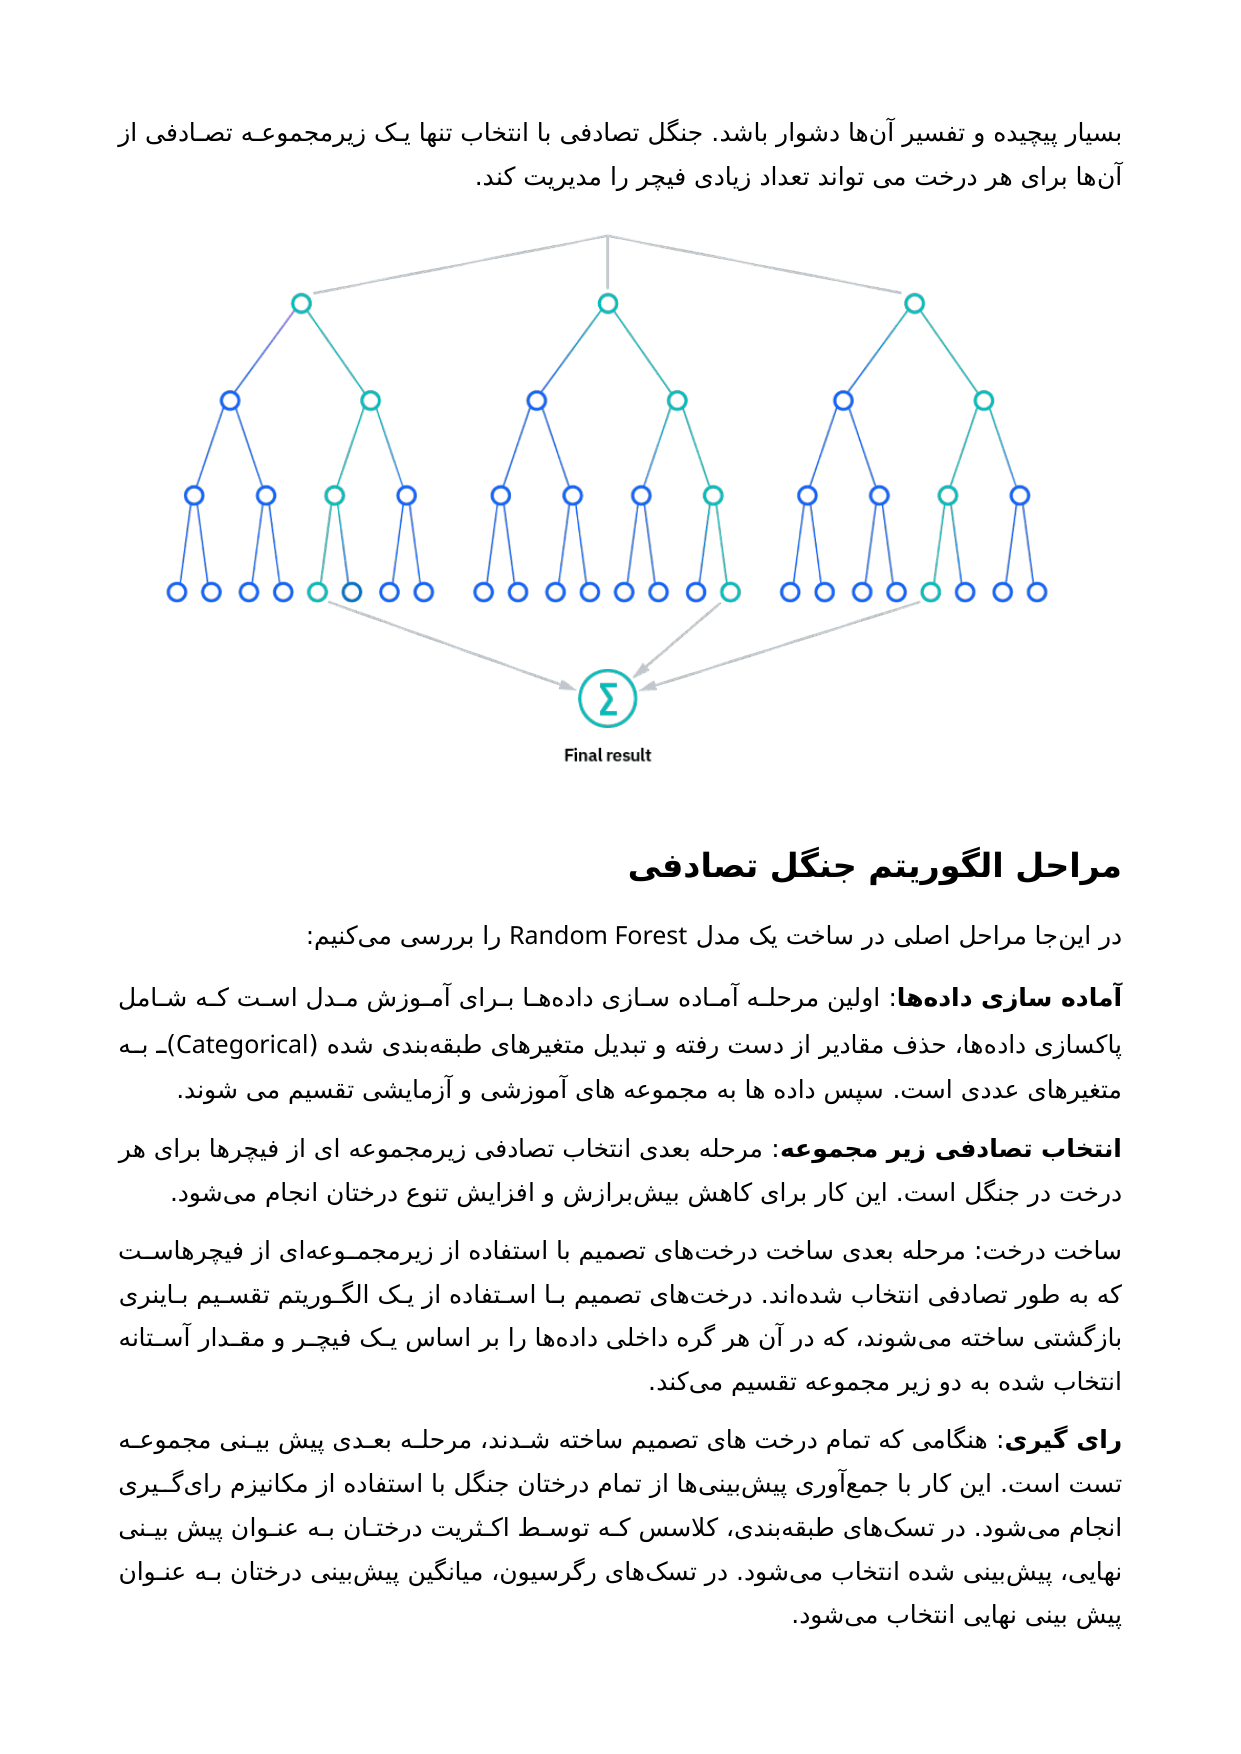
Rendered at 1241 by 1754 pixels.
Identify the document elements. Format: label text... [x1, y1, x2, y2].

text Random Forest به چند دلیل بهتر از درخت تصمیم است. اول، درختان تصمیم مستعد مشکل بیش‌برازش هستند، به خصوص زمانی که مجموعه داده پیچیده یا پر نویز باشد. جنگل تصادفی با ترکیب پیش‌بینی‌های درختان تصمیم‌گیری چندگانه، مشکل بیش‌برازش را کاهش می‌دهد. دوم، درخت‌های تصمیم به ساختار داده‌های آموزشی بسیار حساس هستند، که می‌تواند منجر به ساخت درخت‌های مختلف برای زیر مجموعه‌های مختلف داده شود. جنگل تصادفی با استفاده از زیرمجموعه های تصادفی داده‌ها و فیچرهای آموزشی این تنوع را کاهش می‌دهد. در نهایت، درخت‌های تصمیم زمانی که فیچرهای ورودی زیادی وجود دارد، مؤثر نیستند، زیرا ممکن است بسیار پیچیده و تفسیر آن‌ها دشوار باشد. جنگل تصادفی با انتخاب تنها یک زیرمجموعه تصادفی از آن‌ها برای هر درخت می تواند تعداد زیادی فیچر را مدیریت کند. [118, 118, 1122, 191]
text آماده سازی داده‌ها: اولین مرحله آماده سازی داده‌ها برای آموزش مدل است که شامل پاکسازی داده‌ها، حذف مقادیر از دست رفته و تبدیل متغیرهای طبقه‌بندی شده (Categorical) به متغیرهای عددی است. سپس داده ها به مجموعه های آموزشی و آزمایشی تقسیم می شوند. [118, 983, 1122, 1105]
text انتخاب تصادفی زیر مجموعه: مرحله بعدی انتخاب تصادفی زیرمجموعه ای از فیچرها برای هر درخت در جنگل است. این کار برای کاهش بیش‌برازش و افزایش تنوع درختان انجام می‌شود. [118, 1134, 1122, 1207]
text در این‌جا مراحل اصلی در ساخت یک مدل Random Forest را بررسی می‌کنیم: [118, 918, 1122, 952]
subtitle مراحل الگوریتم جنگل تصادفی [118, 847, 1122, 886]
text ساخت درخت: مرحله بعدی ساخت درخت‌های تصمیم با استفاده از زیرمجموعه‌ای از فیچرهاست که به طور تصادفی انتخاب شده‌اند. درخت‌های تصمیم با استفاده از یک الگوریتم تقسیم باینری بازگشتی ساخته می‌شوند، که در آن هر گره داخلی داده‌ها را بر اساس یک فیچر و مقدار آستانه انتخاب شده به دو زیر مجموعه تقسیم می‌کند. [118, 1236, 1122, 1397]
picture [118, 220, 1099, 772]
text رای گیری: هنگامی که تمام درخت های تصمیم ساخته شدند، مرحله بعدی پیش بینی مجموعه تست است. این کار با جمع‌آوری پیش‌بینی‌ها از تمام درختان جنگل با استفاده از مکانیزم رای‌گیری انجام می‌شود. در تسک‌های طبقه‌بندی، کلاسس که توسط اکثریت درختان به عنوان پیش بینی نهایی، پیش‌بینی شده انتخاب می‌شود. در تسک‌های رگرسیون، میانگین پیش‌بینی درختان به عنوان پیش بینی نهایی انتخاب می‌شود. [118, 1426, 1122, 1630]
